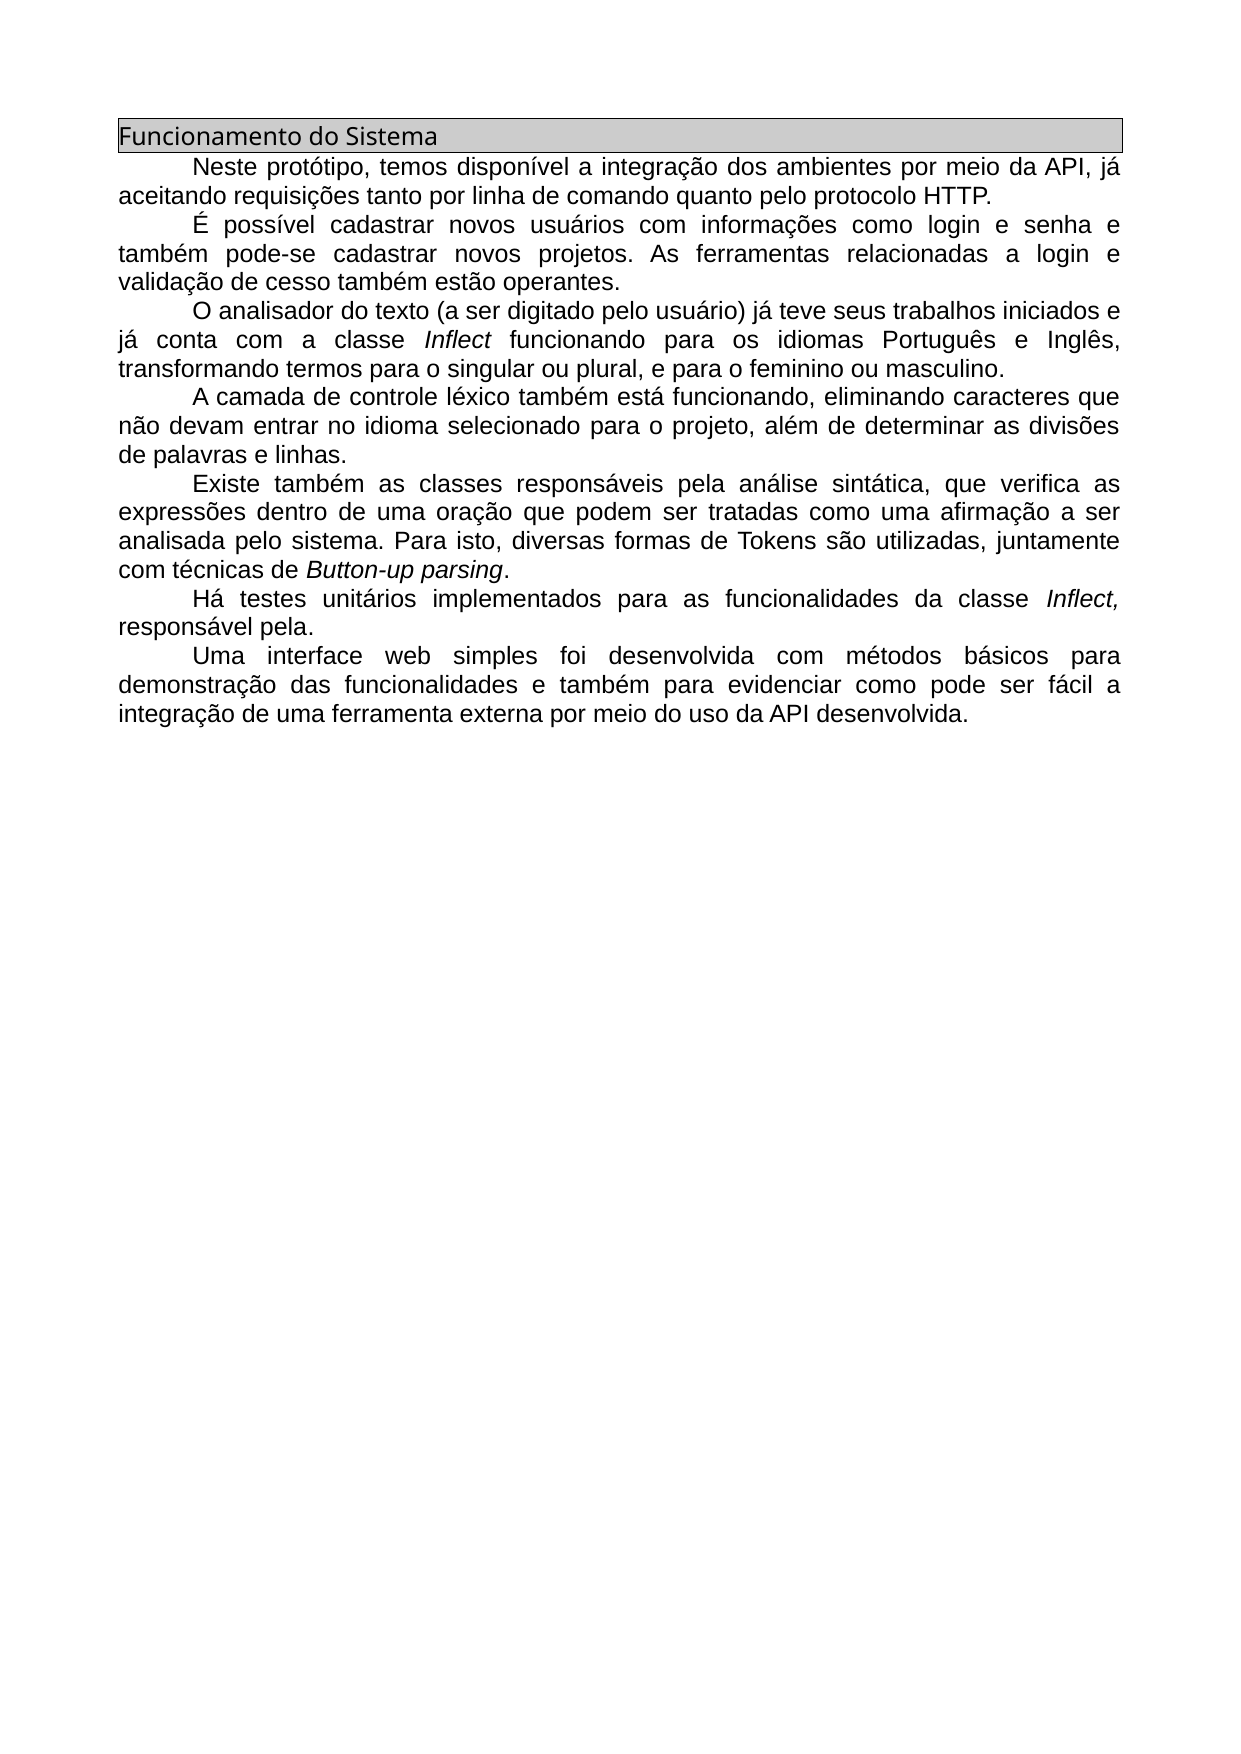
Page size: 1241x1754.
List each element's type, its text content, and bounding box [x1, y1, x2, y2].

text Neste protótipo, temos disponível a integração dos ambientes por meio da API, já aceitando requisições tanto por linha de comando quanto pelo protocolo HTTP. [118, 153, 1122, 210]
text O analisador do texto (a ser digitado pelo usuário) já teve seus trabalhos iniciados e já conta com a classe Inflect funcionando para os idiomas Português e Inglês, transformando termos para o singular ou plural, e para o feminino ou masculino. [118, 296, 1122, 382]
text Há testes unitários implementados para as funcionalidades da classe Inflect, responsável pela. [118, 584, 1122, 641]
text Uma interface web simples foi desenvolvida com métodos básicos para demonstração das funcionalidades e também para evidenciar como pode ser fácil a integração de uma ferramenta externa por meio do uso da API desenvolvida. [118, 641, 1122, 727]
text Existe também as classes responsáveis pela análise sintática, que verifica as expressões dentro de uma oração que podem ser tratadas como uma afirmação a ser analisada pelo sistema. Para isto, diversas formas de Tokens são utilizadas, juntamente com técnicas de Button-up parsing. [118, 469, 1122, 584]
text A camada de controle léxico também está funcionando, eliminando caracteres que não devam entrar no idioma selecionado para o projeto, além de determinar as divisões de palavras e linhas. [118, 382, 1122, 469]
text É possível cadastrar novos usuários com informações como login e senha e também pode-se cadastrar novos projetos. As ferramentas relacionadas a login e validação de cesso também estão operantes. [118, 210, 1122, 296]
